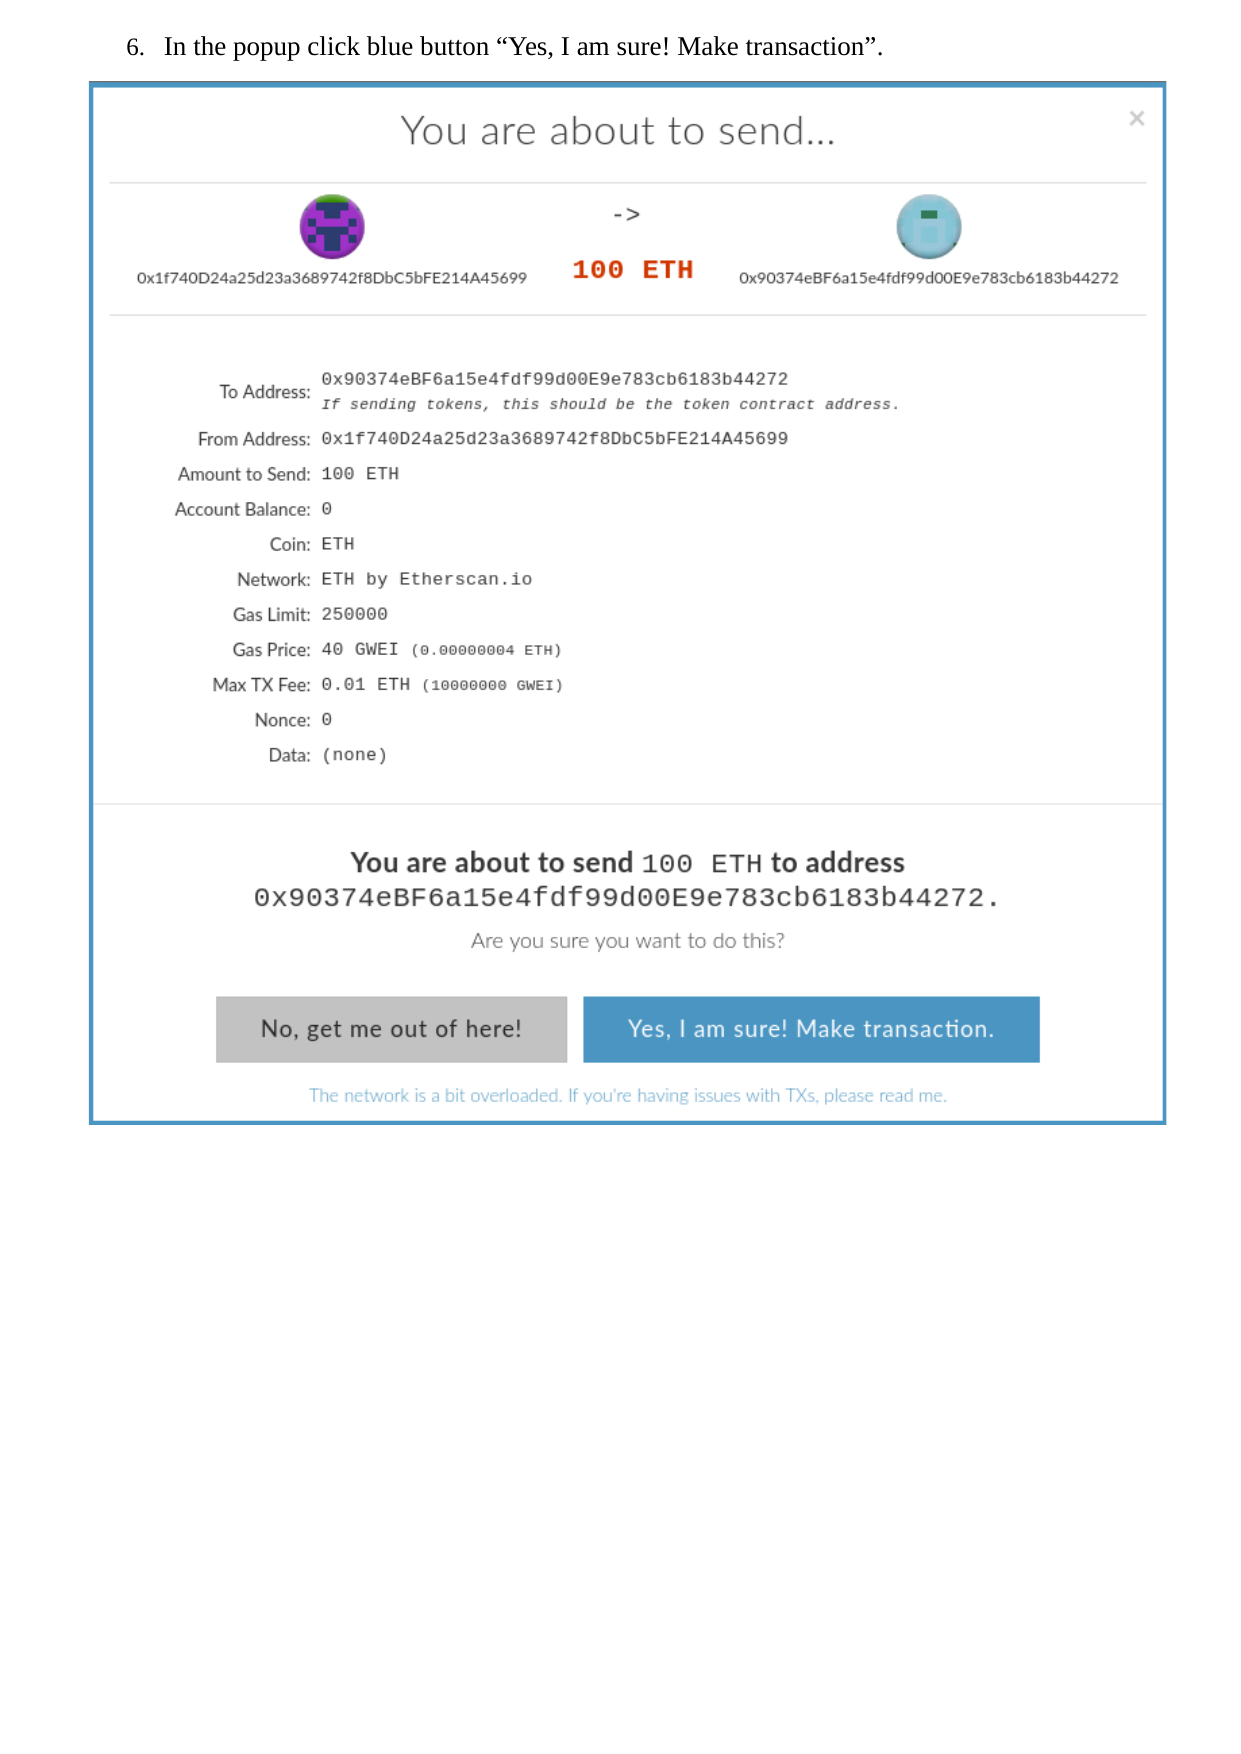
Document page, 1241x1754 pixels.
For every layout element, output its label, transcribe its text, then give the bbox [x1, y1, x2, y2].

picture [88, 81, 1167, 1125]
list In the popup click blue button “Yes, I am sure! Make transaction”. [126, 29, 1167, 61]
